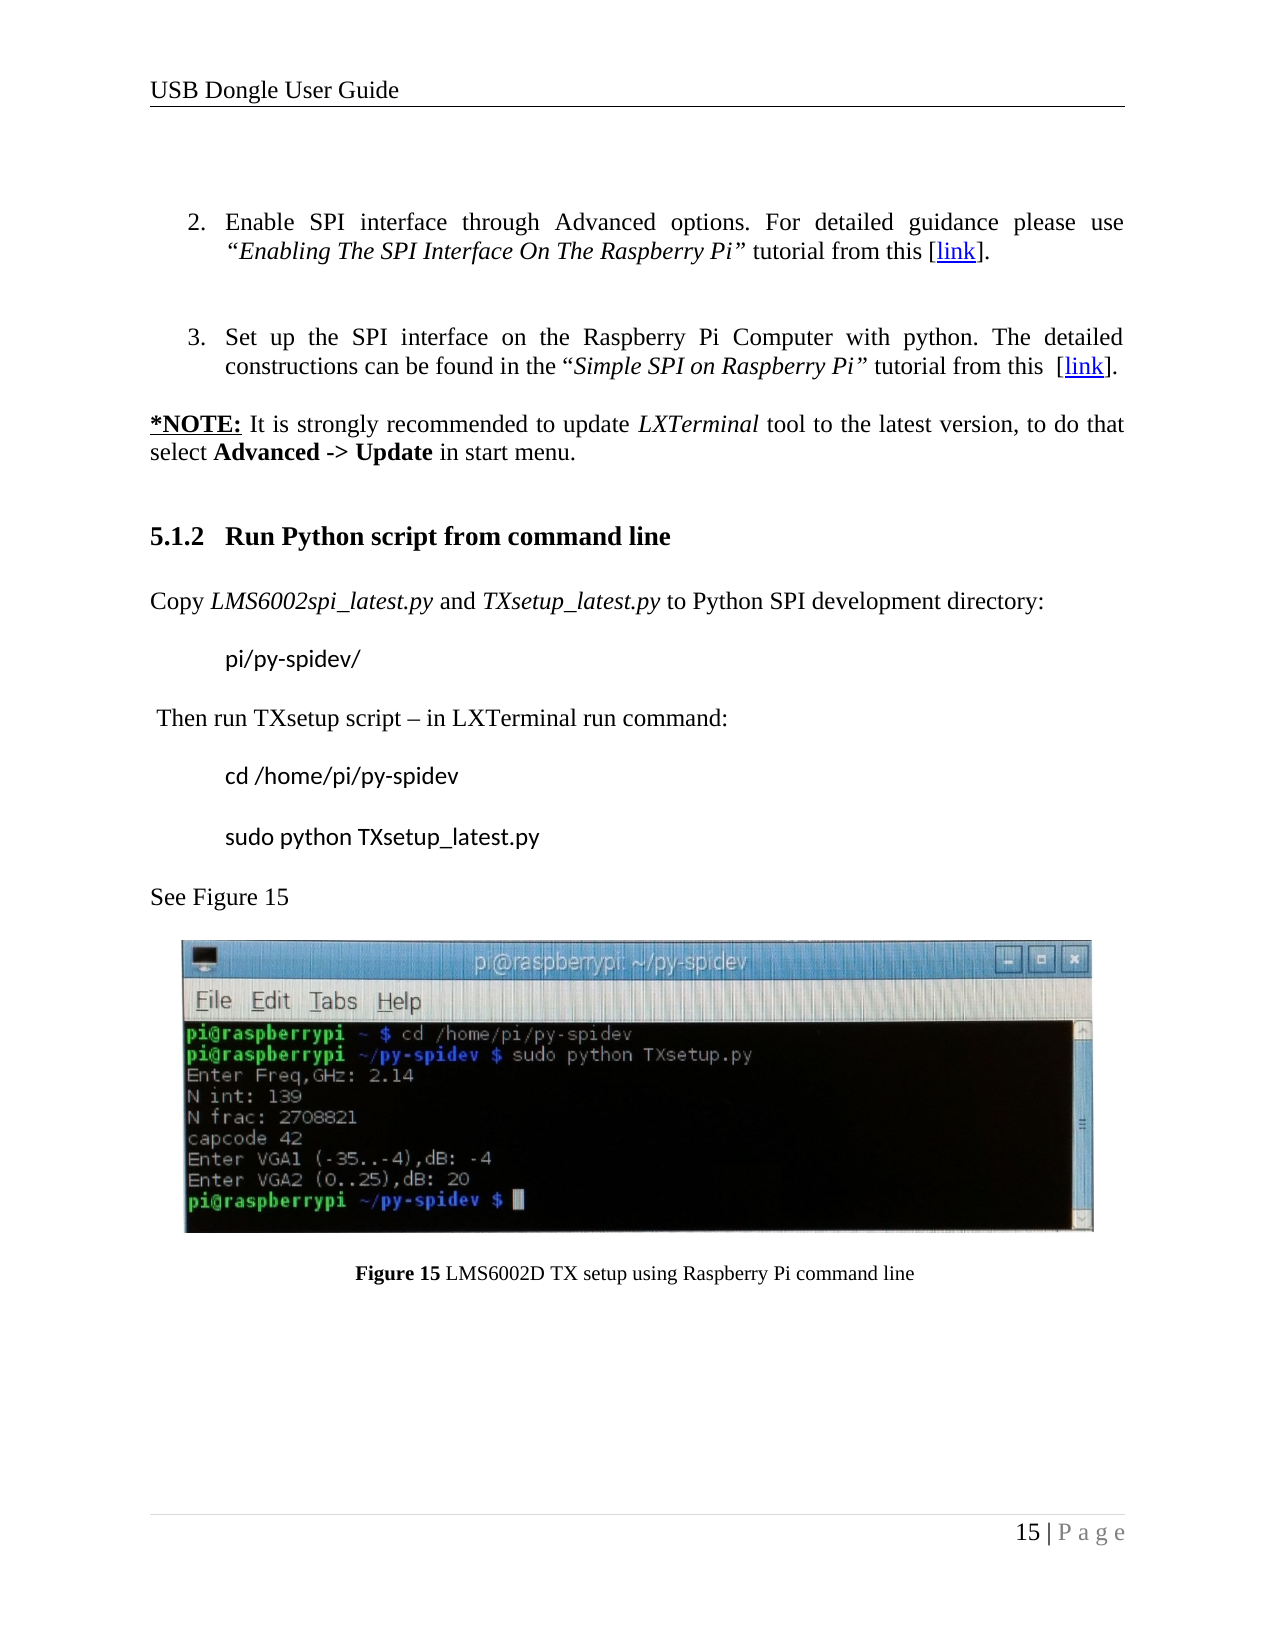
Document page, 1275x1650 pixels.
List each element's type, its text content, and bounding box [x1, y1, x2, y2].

text See Figure 15 [150, 882, 1125, 911]
text Then run TXsetup script – in LXTerminal run command: [150, 703, 1125, 732]
picture [181, 940, 1094, 1233]
text Copy LMS6002spi_latest.py and TXsetup_latest.py to Python SPI development directory: [150, 586, 1125, 615]
text Figure 15 LMS6002D TX setup using Raspberry Pi command line [150, 1261, 1125, 1285]
text cd /home/pi/py-spidev [150, 760, 1125, 791]
list Enable SPI interface through Advanced options. For detailed guidance please use “Enabling The SPI Interface On The Raspberry Pi” tutorial from this [link]. [187, 207, 1125, 265]
text sudo python TXsetup_latest.py [150, 821, 1125, 852]
list Set up the SPI interface on the Raspberry Pi Computer with python. The detailed constructions can be found in the “Simple SPI on Raspberry Pi” tutorial from this [link]. [187, 322, 1125, 380]
text *NOTE: It is strongly recommended to update LXTerminal tool to the latest version, to do that select Advanced -> Update in start menu. [150, 409, 1125, 466]
subtitle Run Python script from command line [150, 520, 1125, 551]
text pi/py-spidev/ [150, 644, 1125, 674]
